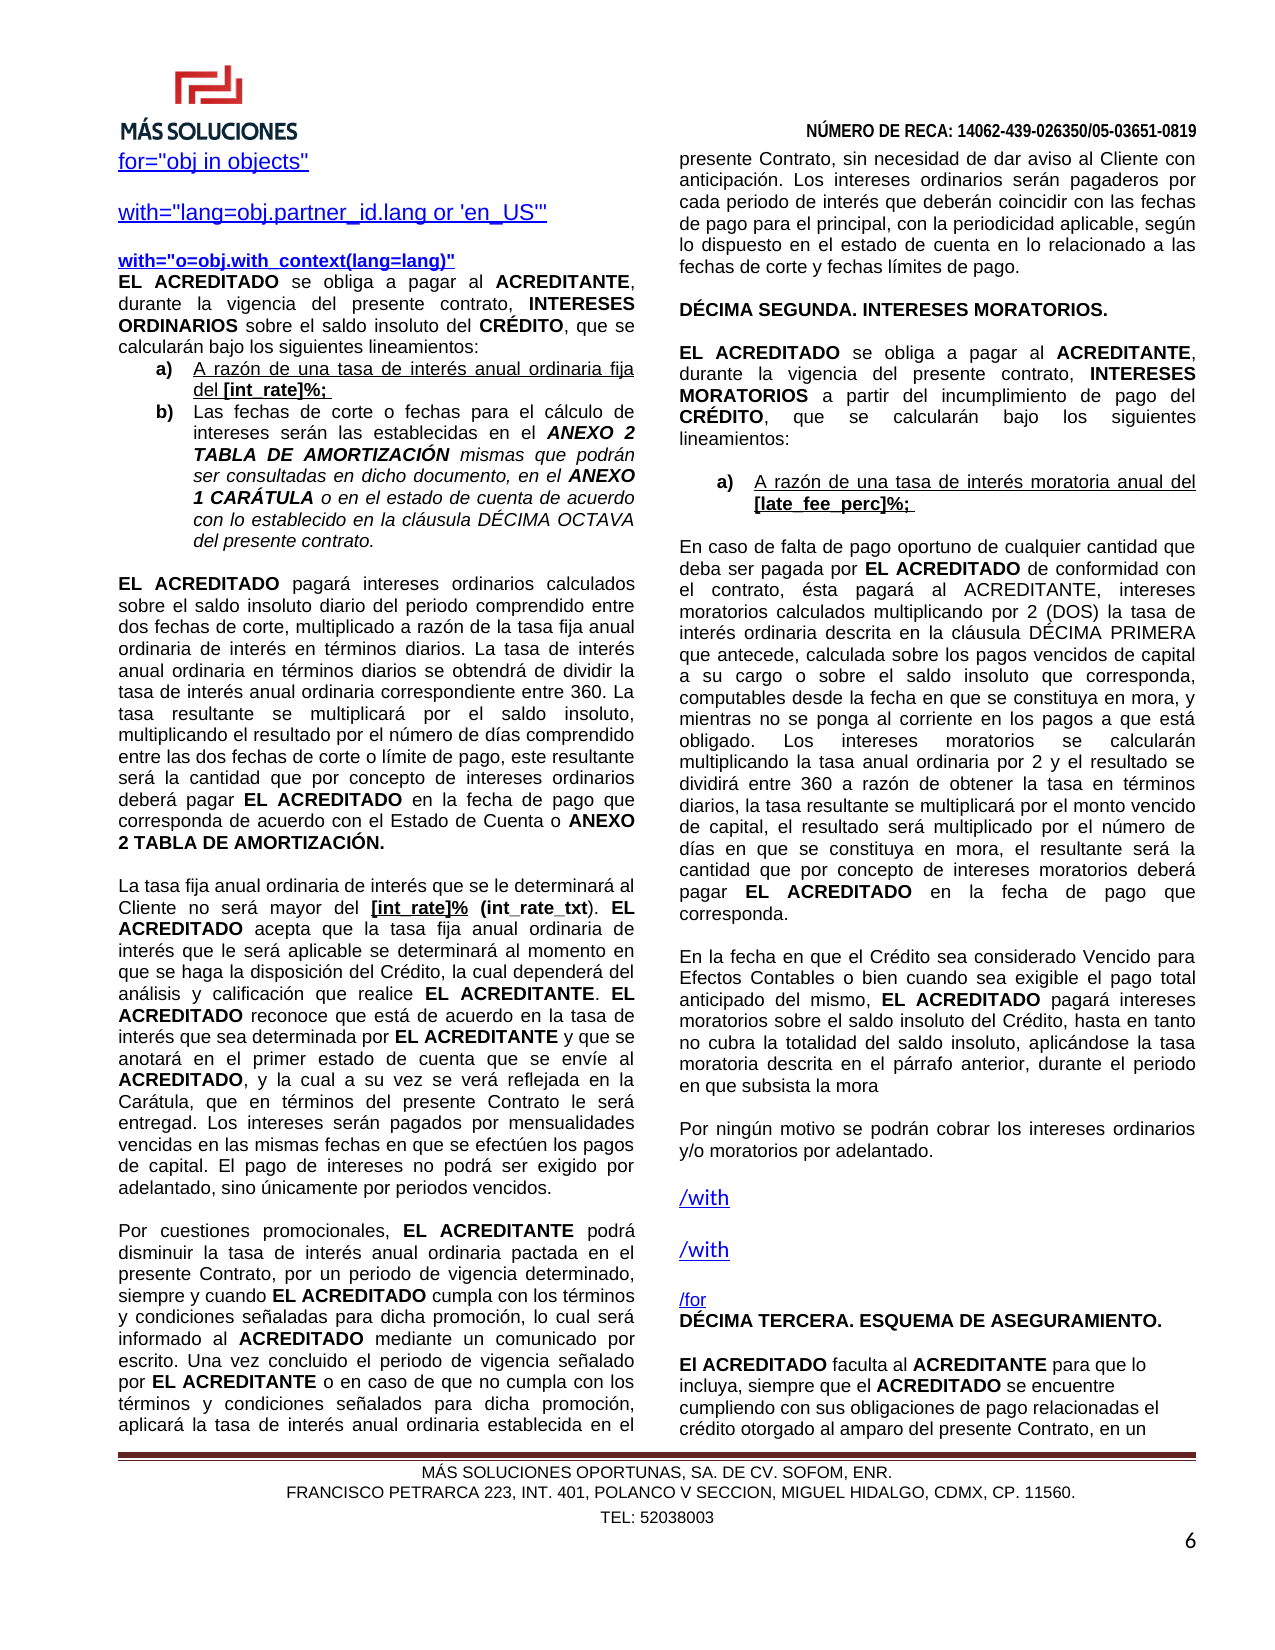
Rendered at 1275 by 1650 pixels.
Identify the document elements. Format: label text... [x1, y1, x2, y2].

text EL ACREDITADO pagará intereses ordinarios calculados sobre el saldo insoluto diario del periodo comprendido entre dos fechas de corte, multiplicado a razón de la tasa fija anual ordinaria de interés en términos diarios. La tasa de interés anual ordinaria en términos diarios se obtendrá de dividir la tasa de interés anual ordinaria correspondiente entre 360. La tasa resultante se multiplicará por el saldo insoluto, multiplicando el resultado por el número de días comprendido entre las dos fechas de corte o límite de pago, este resultante será la cantidad que por concepto de intereses ordinarios deberá pagar EL ACREDITADO en la fecha de pago que corresponda de acuerdo con el Estado de Cuenta o ANEXO 2 TABLA DE AMORTIZACIÓN. [118, 573, 635, 853]
text EL ACREDITADO se obliga a pagar al ACREDITANTE, durante la vigencia del presente contrato, INTERESES ORDINARIOS sobre el saldo insoluto del CRÉDITO, que se calcularán bajo los siguientes lineamientos: [118, 271, 635, 357]
list A razón de una tasa de interés anual ordinaria fija del [int_rate]%; [156, 357, 635, 401]
text El ACREDITADO faculta al ACREDITANTE para que lo incluya, siempre que el ACREDITADO se encuentre cumpliendo con sus obligaciones de pago relacionadas el crédito otorgado al amparo del presente Contrato, en un [679, 1353, 1196, 1439]
text for="obj in objects" [118, 148, 635, 174]
list Las fechas de corte o fechas para el cálculo de intereses serán las establecidas en el ANEXO 2 TABLA DE AMORTIZACIÓN mismas que podrán ser consultadas en dicho documento, en el ANEXO 1 CARÁTULA o en el estado de cuenta de acuerdo con lo establecido en la cláusula DÉCIMA OCTAVA del presente contrato. [156, 401, 635, 552]
text En caso de falta de pago oportuno de cualquier cantidad que deba ser pagada por EL ACREDITADO de conformidad con el contrato, ésta pagará al ACREDITANTE, intereses moratorios calculados multiplicando por 2 (DOS) la tasa de interés ordinaria descrita en la cláusula DÉCIMA PRIMERA que antecede, calculada sobre los pagos vencidos de capital a su cargo o sobre el saldo insoluto que corresponda, computables desde la fecha en que se constituya en mora, y mientras no se ponga al corriente en los pagos a que está obligado. Los intereses moratorios se calcularán multiplicando la tasa anual ordinaria por 2 y el resultado se dividirá entre 360 a razón de obtener la tasa en términos diarios, la tasa resultante se multiplicará por el monto vencido de capital, el resultado será multiplicado por el número de días en que se constituya en mora, el resultante será la cantidad que por concepto de intereses moratorios deberá pagar EL ACREDITADO en la fecha de pago que corresponda. [679, 536, 1196, 924]
text DÉCIMA TERCERA. ESQUEMA DE ASEGURAMIENTO. [679, 1310, 1196, 1332]
text with="lang=obj.partner_id.lang or 'en_US'" [118, 199, 635, 225]
text /with [679, 1236, 1196, 1264]
list A razón de una tasa de interés moratoria anual del [late_fee_perc]%; [717, 471, 1196, 514]
text En la fecha en que el Crédito sea considerado Vencido para Efectos Contables o bien cuando sea exigible el pago total anticipado del mismo, EL ACREDITADO pagará intereses moratorios sobre el saldo insoluto del Crédito, hasta en tanto no cubra la totalidad del saldo insoluto, aplicándose la tasa moratoria descrita en el párrafo anterior, durante el periodo en que subsista la mora [679, 945, 1196, 1096]
text Por ningún motivo se podrán cobrar los intereses ordinarios y/o moratorios por adelantado. [679, 1118, 1196, 1161]
picture [115, 60, 302, 148]
text presente Contrato, sin necesidad de dar aviso al Cliente con anticipación. Los intereses ordinarios serán pagaderos por cada periodo de interés que deberán coincidir con las fechas de pago para el principal, con la periodicidad aplicable, según lo dispuesto en el estado de cuenta en lo relacionado a las fechas de corte y fechas límites de pago. [679, 148, 1196, 277]
text Por cuestiones promocionales, EL ACREDITANTE podrá disminuir la tasa de interés anual ordinaria pactada en el presente Contrato, por un periodo de vigencia determinado, siempre y cuando EL ACREDITADO cumpla con los términos y condiciones señaladas para dicha promoción, lo cual será informado al ACREDITADO mediante un comunicado por escrito. Una vez concluido el periodo de vigencia señalado por EL ACREDITANTE o en caso de que no cumpla con los términos y condiciones señalados para dicha promoción, aplicará la tasa de interés anual ordinaria establecida en el [118, 1220, 635, 1436]
text La tasa fija anual ordinaria de interés que se le determinará al Cliente no será mayor del [int_rate]% (int_rate_txt). EL ACREDITADO acepta que la tasa fija anual ordinaria de interés que le será aplicable se determinará al momento en que se haga la disposición del Crédito, la cual dependerá del análisis y calificación que realice EL ACREDITANTE. EL ACREDITADO reconoce que está de acuerdo en la tasa de interés que sea determinada por EL ACREDITANTE y que se anotará en el primer estado de cuenta que se envíe al ACREDITADO, y la cual a su vez se verá reflejada en la Carátula, que en términos del presente Contrato le será entregad. Los intereses serán pagados por mensualidades vencidas en las mismas fechas en que se efectúen los pagos de capital. El pago de intereses no podrá ser exigido por adelantado, sino únicamente por periodos vencidos. [118, 875, 635, 1198]
text DÉCIMA SEGUNDA. INTERESES MORATORIOS. [679, 298, 1196, 320]
text with="o=obj.with_context(lang=lang)" [118, 250, 635, 271]
text EL ACREDITADO se obliga a pagar al ACREDITANTE, durante la vigencia del presente contrato, INTERESES MORATORIOS a partir del incumplimiento de pago del CRÉDITO, que se calcularán bajo los siguientes lineamientos: [679, 342, 1196, 449]
text /with [679, 1183, 1196, 1211]
text /for [679, 1289, 1196, 1310]
